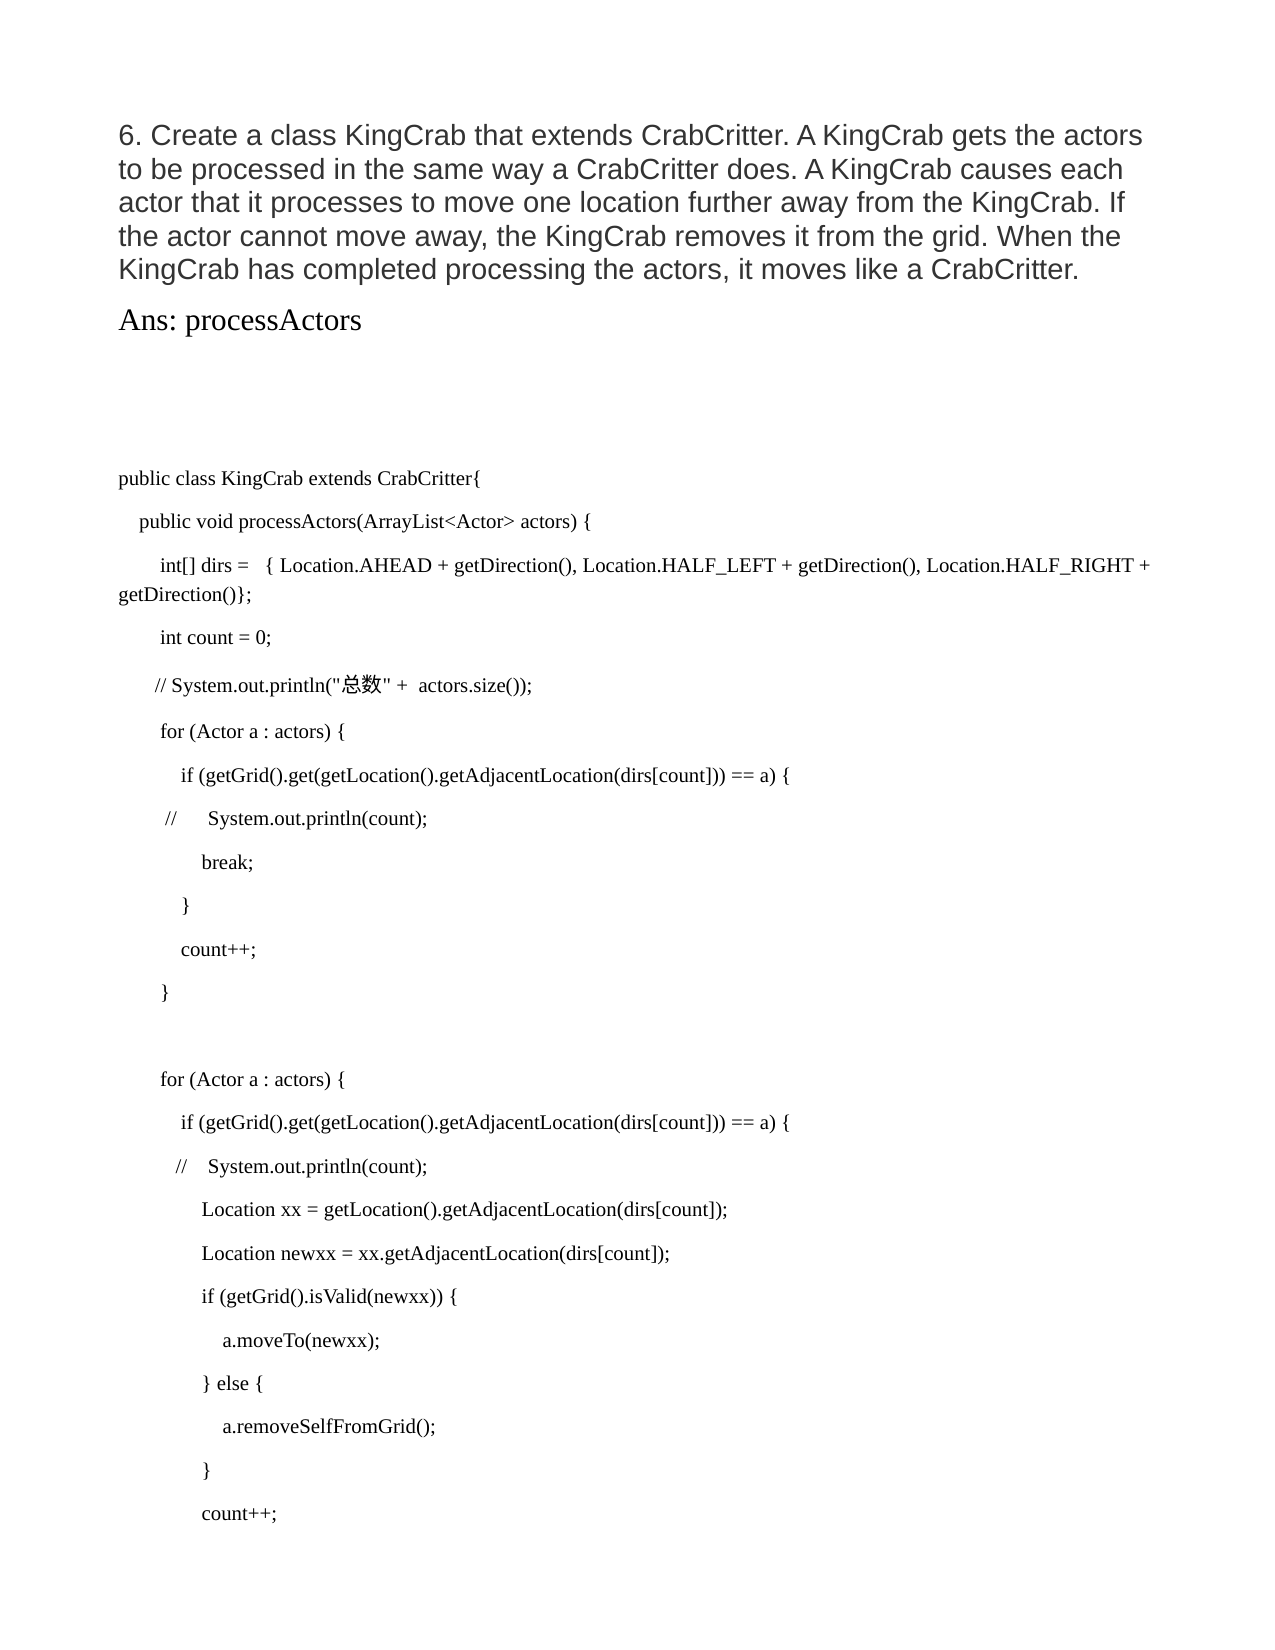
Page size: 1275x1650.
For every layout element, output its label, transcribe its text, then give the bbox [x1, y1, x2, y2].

text break; [118, 850, 1157, 874]
text } [118, 893, 1157, 917]
text int count = 0; [118, 625, 1157, 649]
text int[] dirs = { Location.AHEAD + getDirection(), Location.HALF_LEFT + getDirection(), Location.HALF_RIGHT + getDirection()}; [118, 553, 1157, 606]
text // System.out.println("总数" + actors.size()); [118, 668, 1157, 699]
text if (getGrid().get(getLocation().getAdjacentLocation(dirs[count])) == a) { [118, 1110, 1157, 1134]
text 6. Create a class KingCrab that extends CrabCritter. A KingCrab gets the actors to be processed in the same way a CrabCritter does. A KingCrab causes each actor that it processes to move one location further away from the KingCrab. If the actor cannot move away, the KingCrab removes it from the grid. When the KingCrab has completed processing the actors, it moves like a CrabCritter. [118, 118, 1157, 286]
text } [118, 980, 1157, 1004]
text public class KingCrab extends CrabCritter{ [118, 466, 1157, 490]
text Ans: processActors [118, 301, 1157, 337]
text a.removeSelfFromGrid(); [118, 1414, 1157, 1438]
text for (Actor a : actors) { [118, 1067, 1157, 1091]
text a.moveTo(newxx); [118, 1327, 1157, 1352]
text if (getGrid().isValid(newxx)) { [118, 1284, 1157, 1308]
text count++; [118, 937, 1157, 961]
text if (getGrid().get(getLocation().getAdjacentLocation(dirs[count])) == a) { [118, 763, 1157, 787]
text // System.out.println(count); [118, 1154, 1157, 1178]
text } [118, 1458, 1157, 1482]
text public void processActors(ArrayList<Actor> actors) { [118, 509, 1157, 533]
text for (Actor a : actors) { [118, 719, 1157, 743]
text } else { [118, 1371, 1157, 1395]
text Location xx = getLocation().getAdjacentLocation(dirs[count]); [118, 1197, 1157, 1221]
text Location newxx = xx.getAdjacentLocation(dirs[count]); [118, 1241, 1157, 1265]
text // System.out.println(count); [118, 806, 1157, 830]
text count++; [118, 1501, 1157, 1525]
